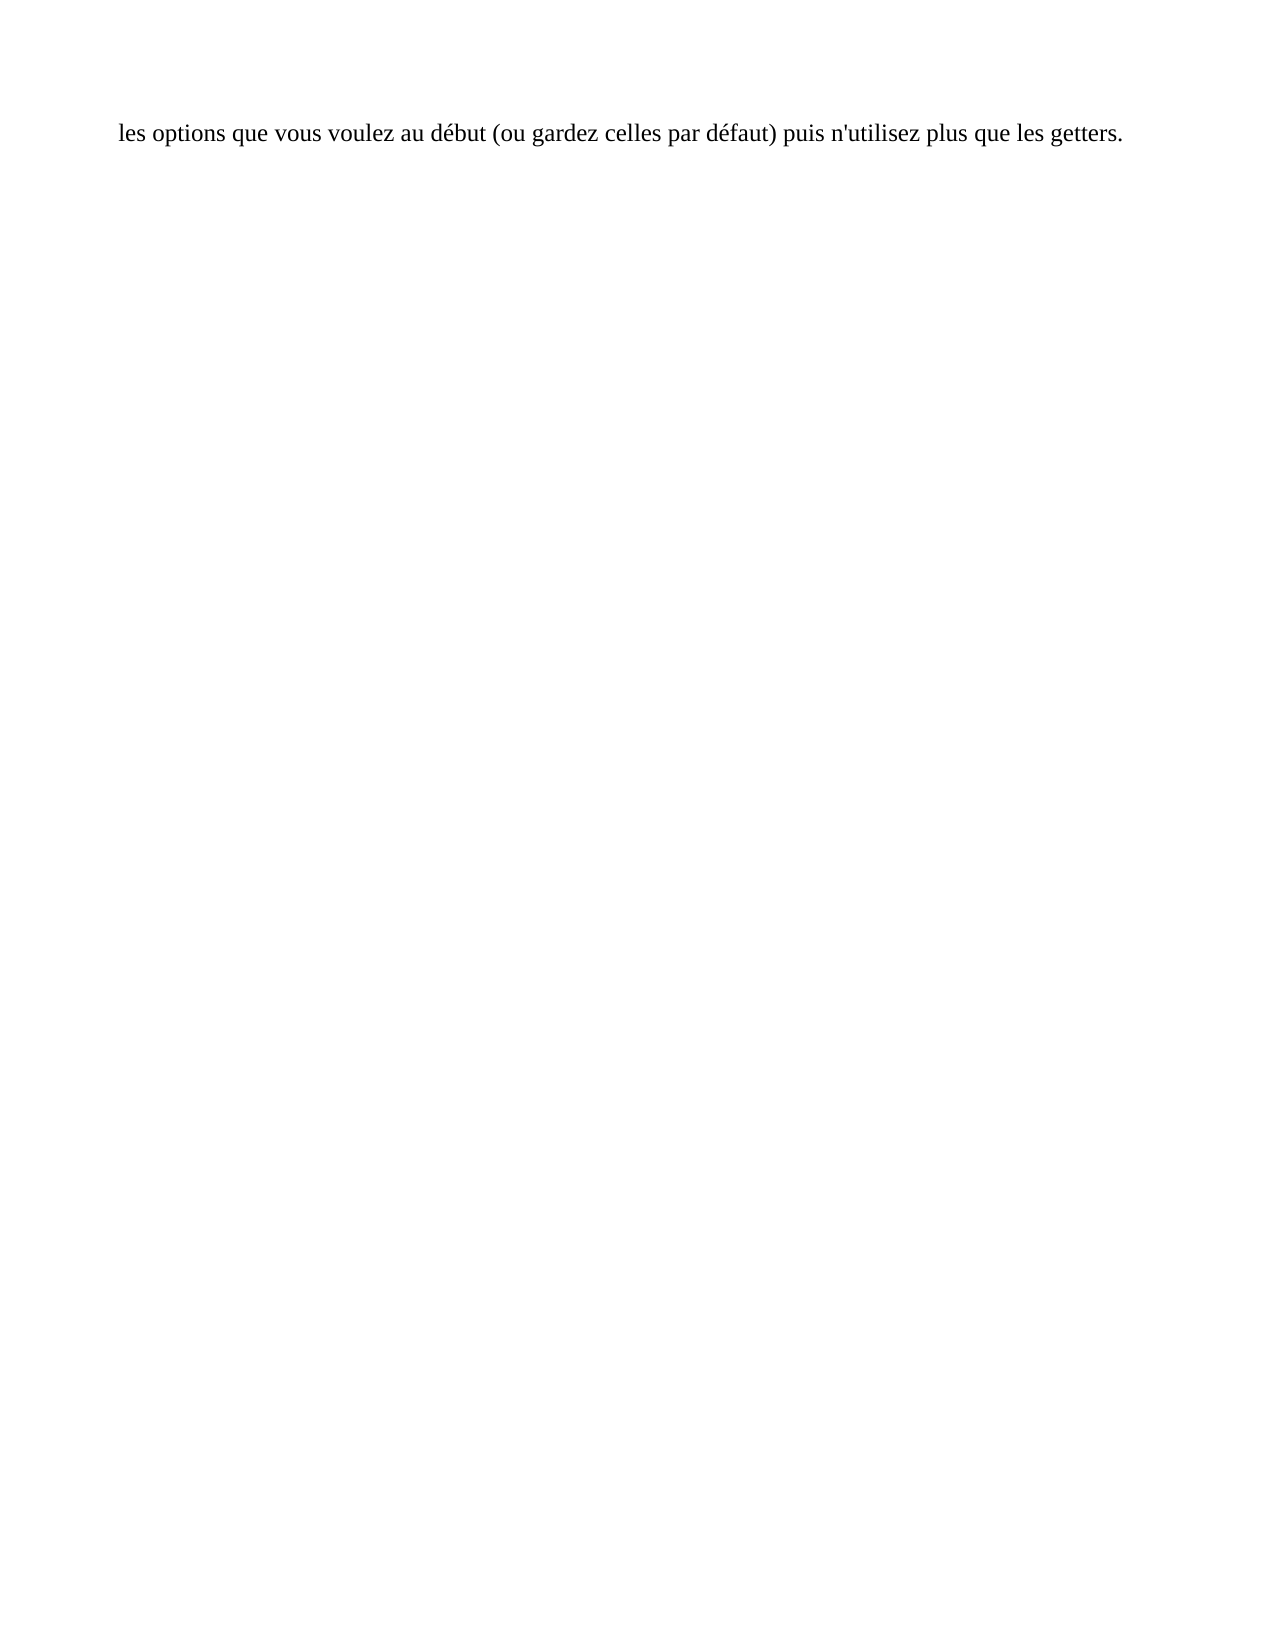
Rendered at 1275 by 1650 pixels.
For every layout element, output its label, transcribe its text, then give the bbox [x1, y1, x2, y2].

text les options que vous voulez au début (ou gardez celles par défaut) puis n'utilisez plus que les getters. [118, 118, 1157, 147]
